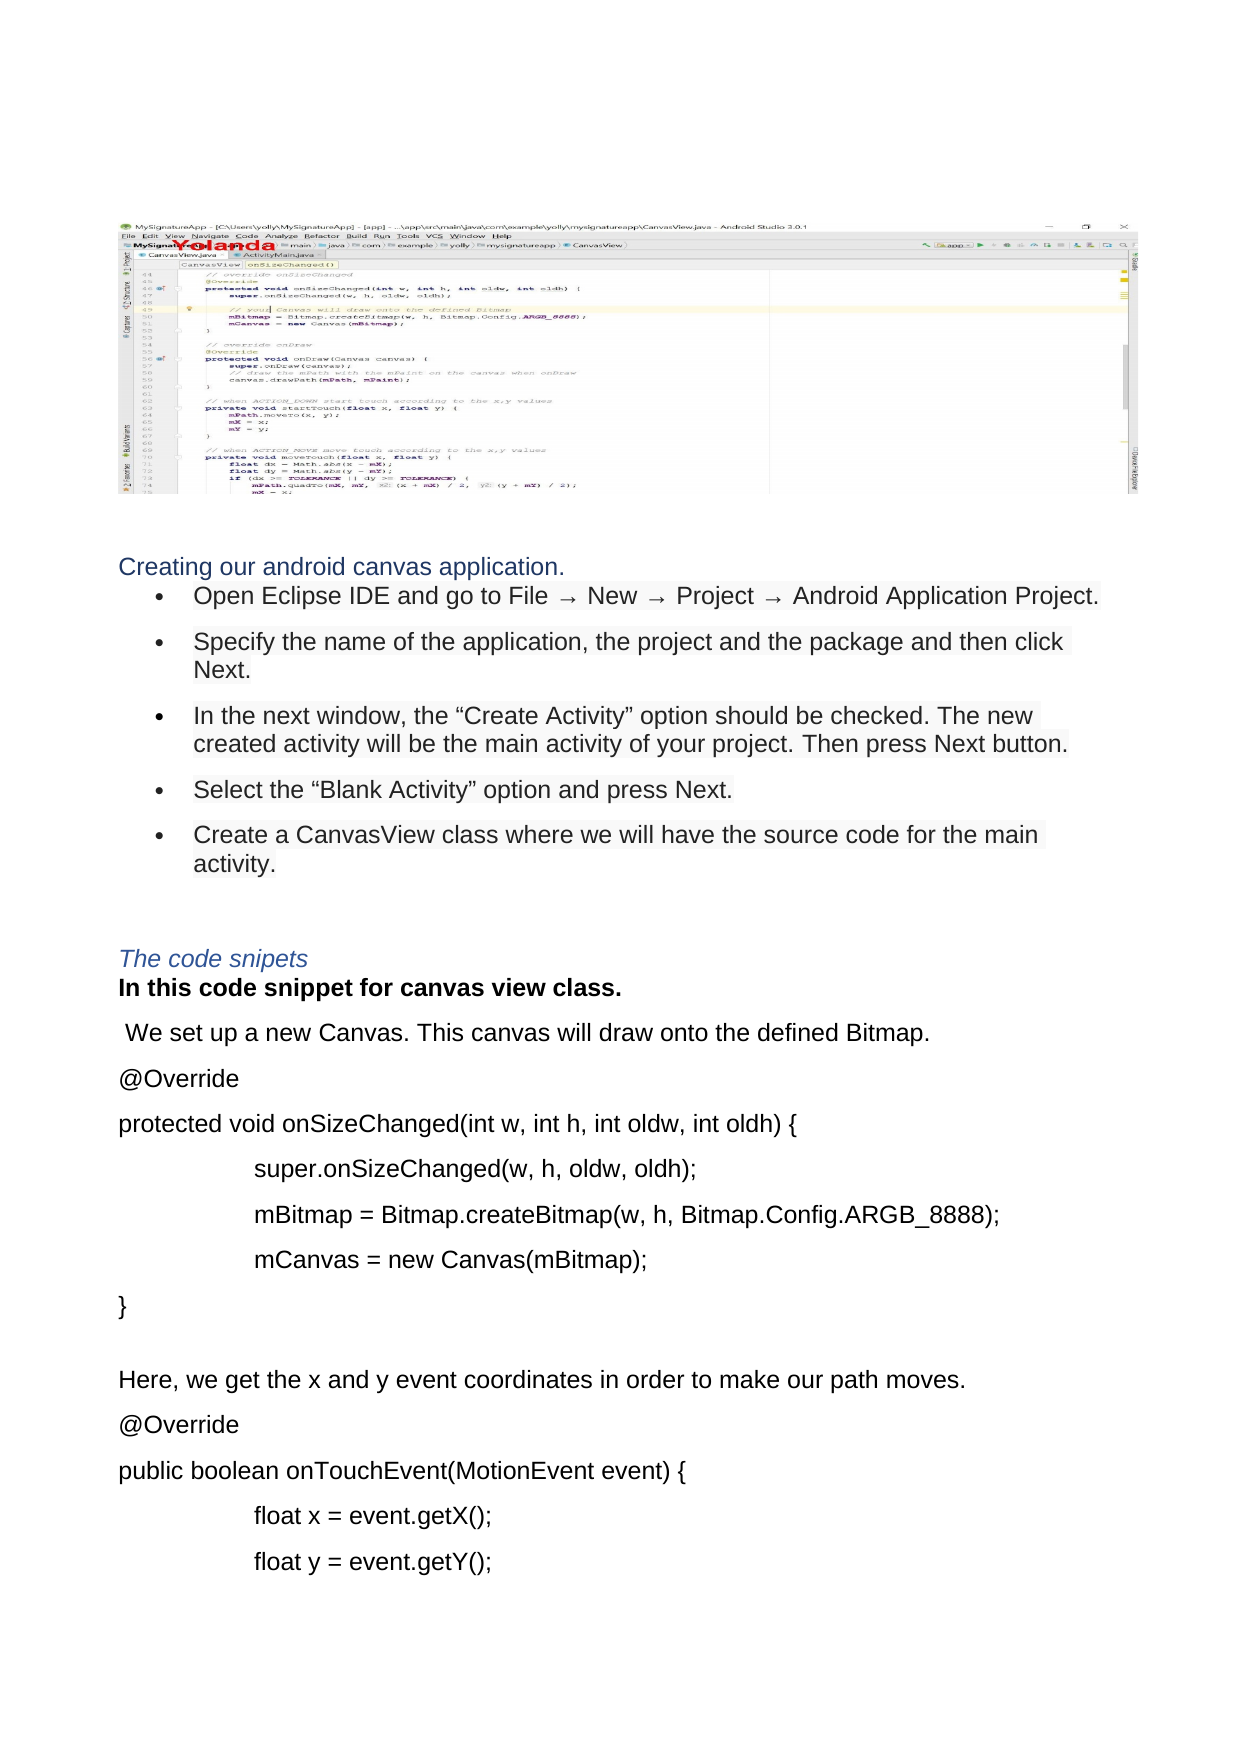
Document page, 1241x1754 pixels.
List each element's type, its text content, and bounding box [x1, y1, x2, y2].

list Open Eclipse IDE and go to File → New → Project → Android Application Project. [156, 581, 1122, 610]
text mBitmap = Bitmap.createBitmap(w, h, Bitmap.Config.ARGB_8888); [118, 1200, 1122, 1228]
text @Override [118, 1410, 1122, 1439]
subtitle The code snipets [118, 944, 1122, 973]
text float y = event.getY(); [118, 1546, 1122, 1575]
text public boolean onTouchEvent(MotionEvent event) { [118, 1456, 1122, 1484]
text We set up a new Canvas. This canvas will draw onto the defined Bitmap. [118, 1018, 1122, 1047]
list In the next window, the “Create Activity” option should be checked. The new created activity will be the main activity of your project. Then press Next button. [156, 701, 1122, 758]
text protected void onSizeChanged(int w, int h, int oldw, int oldh) { [118, 1109, 1122, 1138]
text float x = event.getX(); [118, 1501, 1122, 1530]
text @Override [118, 1063, 1122, 1092]
list Create a CanvasView class where we will have the source code for the main activity. [156, 820, 1122, 878]
text super.onSizeChanged(w, h, oldw, oldh); [118, 1154, 1122, 1183]
text Here, we get the x and y event coordinates in order to make our path moves. [118, 1365, 1122, 1393]
text mCanvas = new Canvas(mBitmap); [118, 1245, 1122, 1274]
text In this code snippet for canvas view class. [118, 973, 1122, 1001]
text } [118, 1291, 1122, 1319]
subtitle Creating our android canvas application. [118, 552, 1122, 581]
list Select the “Blank Activity” option and press Next. [156, 775, 1122, 803]
list Specify the name of the application, the project and the package and then click Next. [156, 626, 1122, 684]
